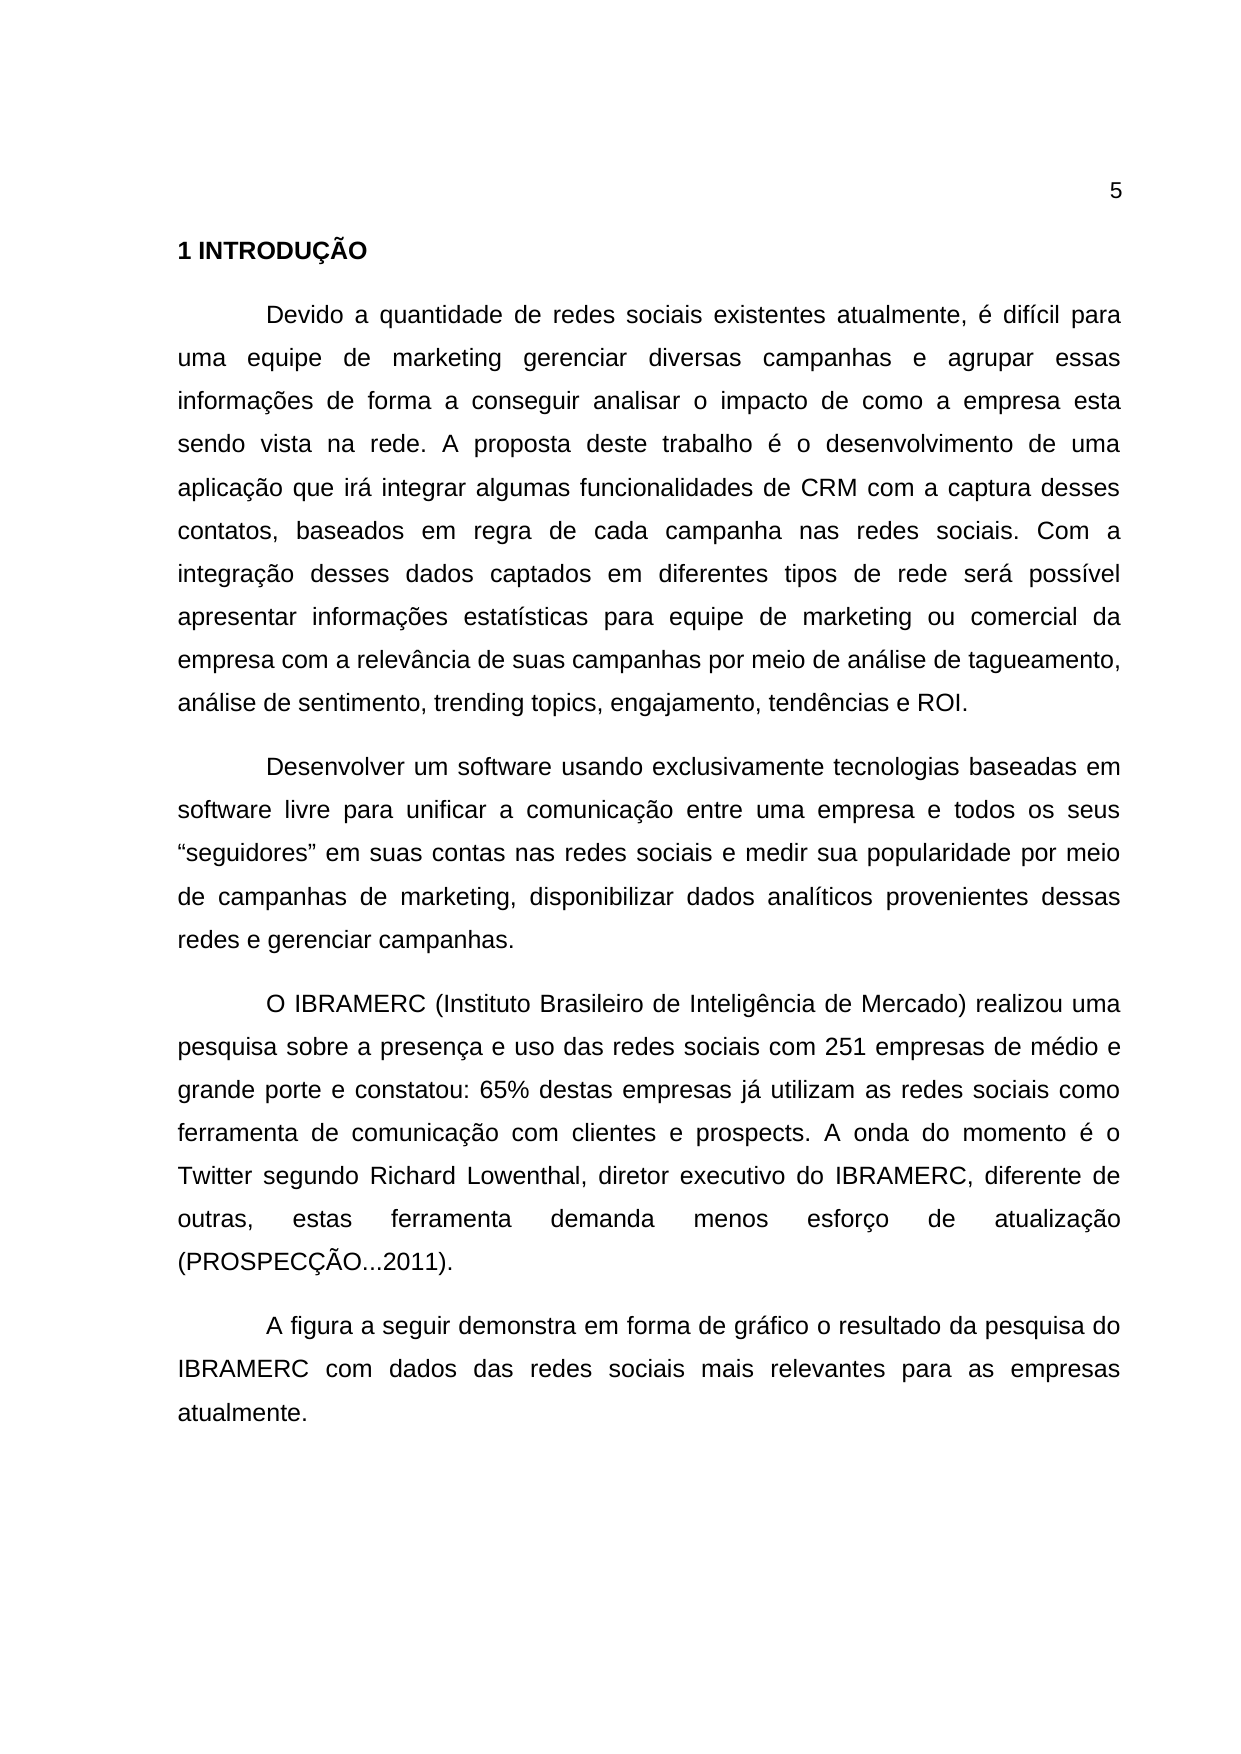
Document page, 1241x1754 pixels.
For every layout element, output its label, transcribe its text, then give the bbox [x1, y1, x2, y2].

text Desenvolver um software usando exclusivamente tecnologias baseadas em software livre para unificar a comunicação entre uma empresa e todos os seus “seguidores” em suas contas nas redes sociais e medir sua popularidade por meio de campanhas de marketing, disponibilizar dados analíticos provenientes dessas redes e gerenciar campanhas. [177, 752, 1122, 953]
text A figura a seguir demonstra em forma de gráfico o resultado da pesquisa do IBRAMERC com dados das redes sociais mais relevantes para as empresas atualmente. [177, 1311, 1122, 1426]
text O IBRAMERC (Instituto Brasileiro de Inteligência de Mercado) realizou uma pesquisa sobre a presença e uso das redes sociais com 251 empresas de médio e grande porte e constatou: 65% destas empresas já utilizam as redes sociais como ferramenta de comunicação com clientes e prospects. A onda do momento é o Twitter segundo Richard Lowenthal, diretor executivo do IBRAMERC, diferente de outras, estas ferramenta demanda menos esforço de atualização (PROSPECÇÃO...2011). [177, 989, 1122, 1276]
text Devido a quantidade de redes sociais existentes atualmente, é difícil para uma equipe de marketing gerenciar diversas campanhas e agrupar essas informações de forma a conseguir analisar o impacto de como a empresa esta sendo vista na rede. A proposta deste trabalho é o desenvolvimento de uma aplicação que irá integrar algumas funcionalidades de CRM com a captura desses contatos, baseados em regra de cada campanha nas redes sociais. Com a integração desses dados captados em diferentes tipos de rede será possível apresentar informações estatísticas para equipe de marketing ou comercial da empresa com a relevância de suas campanhas por meio de análise de tagueamento, análise de sentimento, trending topics, engajamento, tendências e ROI. [177, 300, 1122, 717]
text 1 INTRODUÇÃO [177, 236, 1122, 265]
